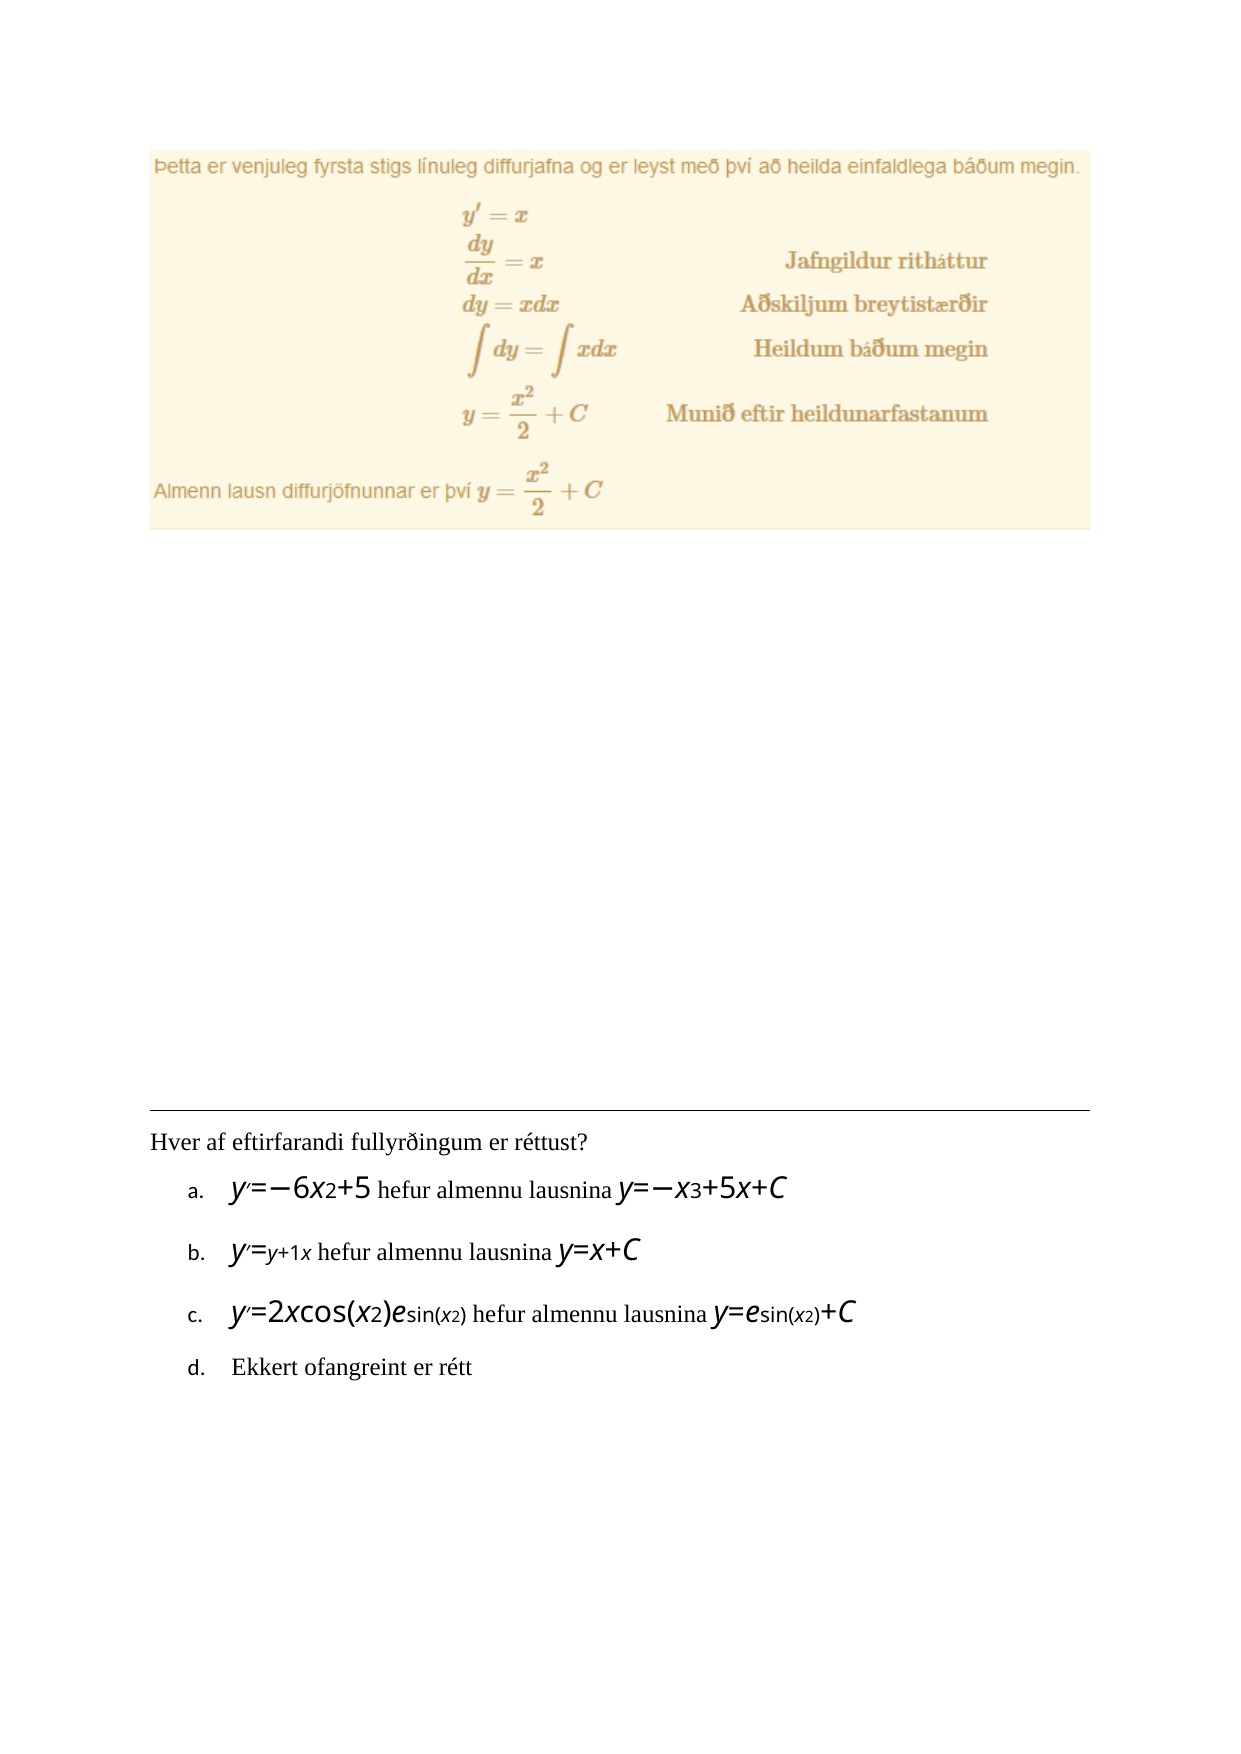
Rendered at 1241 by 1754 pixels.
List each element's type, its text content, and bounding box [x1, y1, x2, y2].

picture [150, 150, 1091, 530]
list y′=y+1x hefur almennu lausnina y=x+C [187, 1228, 1090, 1269]
text Hver af eftirfarandi fullyrðingum er réttust? [150, 1127, 1090, 1156]
list Ekkert ofangreint er rétt [187, 1352, 1090, 1381]
list y′=2xcos(x2)esin(x2) hefur almennu lausnina y=esin(x2)+C [187, 1290, 1090, 1331]
list y′=−6x2+5 hefur almennu lausnina y=−x3+5x+C [187, 1166, 1090, 1207]
